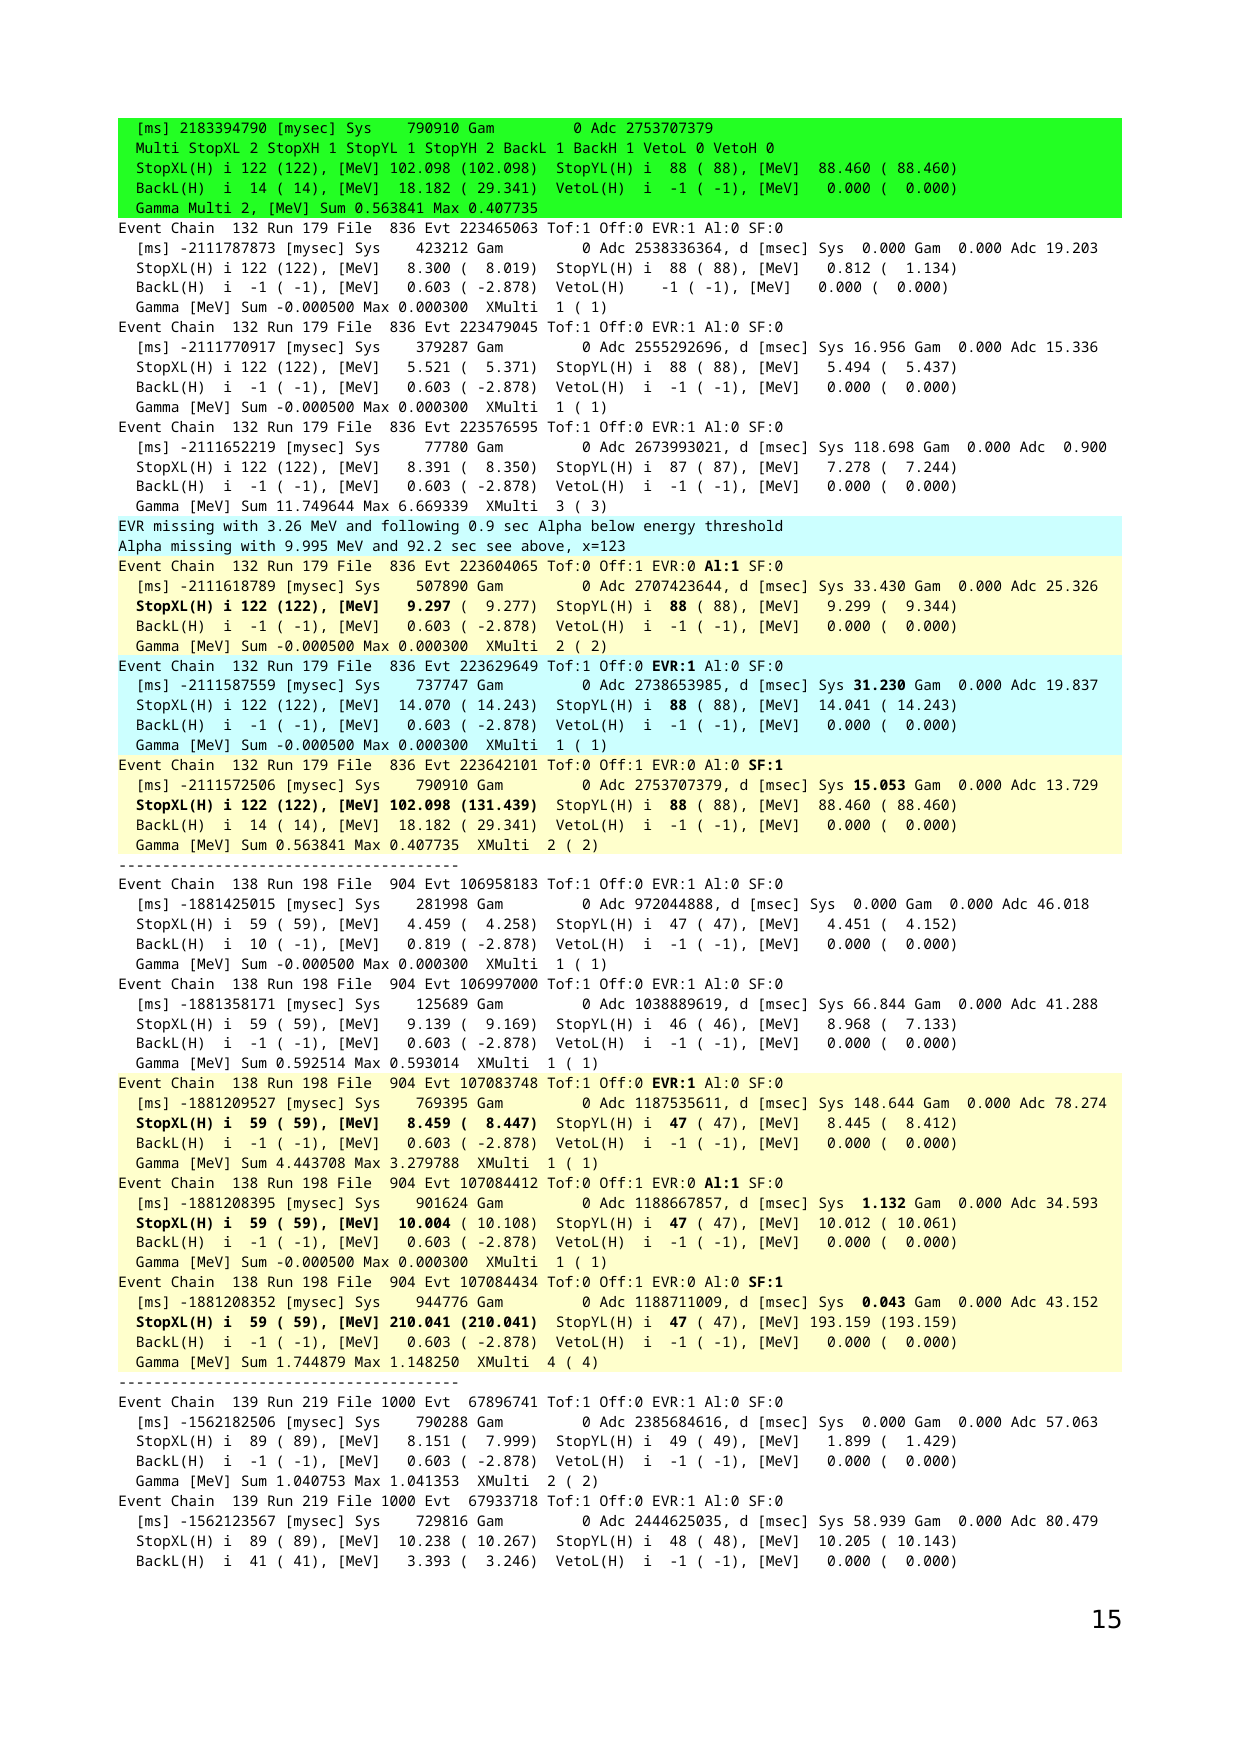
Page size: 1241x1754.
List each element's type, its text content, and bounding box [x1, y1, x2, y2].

text Event Chain 138 Run 198 File 904 Evt 107084412 Tof:0 Off:1 EVR:0 Al:1 SF:0 [118, 1173, 1122, 1192]
text Alpha missing with 9.995 MeV and 92.2 sec see above, x=123 [118, 536, 1122, 556]
text Event Chain 132 Run 179 File 836 Evt 223479045 Tof:1 Off:0 EVR:1 Al:0 SF:0 [118, 317, 1122, 337]
text Gamma [MeV] Sum 0.592514 Max 0.593014 XMulti 1 ( 1) [118, 1053, 1122, 1073]
text StopXL(H) i 122 (122), [MeV] 8.391 ( 8.350) StopYL(H) i 87 ( 87), [MeV] 7.278 ( 7.244) [118, 456, 1122, 476]
text StopXL(H) i 122 (122), [MeV] 14.070 ( 14.243) StopYL(H) i 88 ( 88), [MeV] 14.041 ( 14.243) [118, 695, 1122, 715]
text Event Chain 132 Run 179 File 836 Evt 223465063 Tof:1 Off:0 EVR:1 Al:0 SF:0 [118, 218, 1122, 237]
text Gamma [MeV] Sum -0.000500 Max 0.000300 XMulti 2 ( 2) [118, 635, 1122, 655]
text [ms] -2111572506 [mysec] Sys 790910 Gam 0 Adc 2753707379, d [msec] Sys 15.053 Gam 0.000 Adc 13.729 [118, 775, 1122, 794]
text StopXL(H) i 59 ( 59), [MeV] 210.041 (210.041) StopYL(H) i 47 ( 47), [MeV] 193.159 (193.159) [118, 1312, 1122, 1332]
text [ms] -1562182506 [mysec] Sys 790288 Gam 0 Adc 2385684616, d [msec] Sys 0.000 Gam 0.000 Adc 57.063 [118, 1411, 1122, 1431]
text StopXL(H) i 59 ( 59), [MeV] 8.459 ( 8.447) StopYL(H) i 47 ( 47), [MeV] 8.445 ( 8.412) [118, 1113, 1122, 1133]
text --------------------------------------- [118, 1372, 1122, 1391]
text [ms] -1562123567 [mysec] Sys 729816 Gam 0 Adc 2444625035, d [msec] Sys 58.939 Gam 0.000 Adc 80.479 [118, 1511, 1122, 1531]
text Event Chain 138 Run 198 File 904 Evt 107083748 Tof:1 Off:0 EVR:1 Al:0 SF:0 [118, 1073, 1122, 1093]
text [ms] -1881425015 [mysec] Sys 281998 Gam 0 Adc 972044888, d [msec] Sys 0.000 Gam 0.000 Adc 46.018 [118, 894, 1122, 914]
text BackL(H) i -1 ( -1), [MeV] 0.603 ( -2.878) VetoL(H) i -1 ( -1), [MeV] 0.000 ( 0.000) [118, 377, 1122, 397]
text Gamma [MeV] Sum 4.443708 Max 3.279788 XMulti 1 ( 1) [118, 1153, 1122, 1173]
text [ms] -2111652219 [mysec] Sys 77780 Gam 0 Adc 2673993021, d [msec] Sys 118.698 Gam 0.000 Adc 0.900 [118, 436, 1122, 456]
text EVR missing with 3.26 MeV and following 0.9 sec Alpha below energy threshold [118, 516, 1122, 536]
text Event Chain 139 Run 219 File 1000 Evt 67933718 Tof:1 Off:0 EVR:1 Al:0 SF:0 [118, 1491, 1122, 1511]
text BackL(H) i -1 ( -1), [MeV] 0.603 ( -2.878) VetoL(H) i -1 ( -1), [MeV] 0.000 ( 0.000) [118, 1033, 1122, 1053]
text --------------------------------------- [118, 854, 1122, 874]
text Gamma Multi 2, [MeV] Sum 0.563841 Max 0.407735 [118, 198, 1122, 218]
text [ms] -2111770917 [mysec] Sys 379287 Gam 0 Adc 2555292696, d [msec] Sys 16.956 Gam 0.000 Adc 15.336 [118, 337, 1122, 357]
text BackL(H) i -1 ( -1), [MeV] 0.603 ( -2.878) VetoL(H) i -1 ( -1), [MeV] 0.000 ( 0.000) [118, 616, 1122, 635]
text Event Chain 138 Run 198 File 904 Evt 106958183 Tof:1 Off:0 EVR:1 Al:0 SF:0 [118, 874, 1122, 894]
text [ms] -1881208352 [mysec] Sys 944776 Gam 0 Adc 1188711009, d [msec] Sys 0.043 Gam 0.000 Adc 43.152 [118, 1292, 1122, 1312]
text [ms] -2111618789 [mysec] Sys 507890 Gam 0 Adc 2707423644, d [msec] Sys 33.430 Gam 0.000 Adc 25.326 [118, 576, 1122, 596]
text BackL(H) i -1 ( -1), [MeV] 0.603 ( -2.878) VetoL(H) -1 ( -1), [MeV] 0.000 ( 0.000) [118, 277, 1122, 297]
text Event Chain 132 Run 179 File 836 Evt 223604065 Tof:0 Off:1 EVR:0 Al:1 SF:0 [118, 556, 1122, 576]
text BackL(H) i 10 ( -1), [MeV] 0.819 ( -2.878) VetoL(H) i -1 ( -1), [MeV] 0.000 ( 0.000) [118, 934, 1122, 954]
text Gamma [MeV] Sum 0.563841 Max 0.407735 XMulti 2 ( 2) [118, 834, 1122, 854]
text [ms] -2111587559 [mysec] Sys 737747 Gam 0 Adc 2738653985, d [msec] Sys 31.230 Gam 0.000 Adc 19.837 [118, 675, 1122, 695]
text Gamma [MeV] Sum 1.040753 Max 1.041353 XMulti 2 ( 2) [118, 1471, 1122, 1491]
text Event Chain 132 Run 179 File 836 Evt 223629649 Tof:1 Off:0 EVR:1 Al:0 SF:0 [118, 655, 1122, 675]
text [ms] -1881358171 [mysec] Sys 125689 Gam 0 Adc 1038889619, d [msec] Sys 66.844 Gam 0.000 Adc 41.288 [118, 993, 1122, 1013]
text [ms] -1881209527 [mysec] Sys 769395 Gam 0 Adc 1187535611, d [msec] Sys 148.644 Gam 0.000 Adc 78.274 [118, 1093, 1122, 1113]
text BackL(H) i -1 ( -1), [MeV] 0.603 ( -2.878) VetoL(H) i -1 ( -1), [MeV] 0.000 ( 0.000) [118, 715, 1122, 735]
text StopXL(H) i 122 (122), [MeV] 102.098 (102.098) StopYL(H) i 88 ( 88), [MeV] 88.460 ( 88.460) [118, 158, 1122, 178]
text StopXL(H) i 59 ( 59), [MeV] 10.004 ( 10.108) StopYL(H) i 47 ( 47), [MeV] 10.012 ( 10.061) [118, 1212, 1122, 1232]
text StopXL(H) i 59 ( 59), [MeV] 9.139 ( 9.169) StopYL(H) i 46 ( 46), [MeV] 8.968 ( 7.133) [118, 1013, 1122, 1033]
text BackL(H) i -1 ( -1), [MeV] 0.603 ( -2.878) VetoL(H) i -1 ( -1), [MeV] 0.000 ( 0.000) [118, 1232, 1122, 1252]
text Gamma [MeV] Sum -0.000500 Max 0.000300 XMulti 1 ( 1) [118, 297, 1122, 317]
text Multi StopXL 2 StopXH 1 StopYL 1 StopYH 2 BackL 1 BackH 1 VetoL 0 VetoH 0 [118, 138, 1122, 158]
text BackL(H) i -1 ( -1), [MeV] 0.603 ( -2.878) VetoL(H) i -1 ( -1), [MeV] 0.000 ( 0.000) [118, 476, 1122, 496]
text StopXL(H) i 89 ( 89), [MeV] 8.151 ( 7.999) StopYL(H) i 49 ( 49), [MeV] 1.899 ( 1.429) [118, 1431, 1122, 1451]
text [ms] -2111787873 [mysec] Sys 423212 Gam 0 Adc 2538336364, d [msec] Sys 0.000 Gam 0.000 Adc 19.203 [118, 237, 1122, 257]
text Event Chain 132 Run 179 File 836 Evt 223642101 Tof:0 Off:1 EVR:0 Al:0 SF:1 [118, 755, 1122, 775]
text Event Chain 138 Run 198 File 904 Evt 106997000 Tof:1 Off:0 EVR:1 Al:0 SF:0 [118, 974, 1122, 993]
text StopXL(H) i 122 (122), [MeV] 8.300 ( 8.019) StopYL(H) i 88 ( 88), [MeV] 0.812 ( 1.134) [118, 257, 1122, 277]
text Gamma [MeV] Sum -0.000500 Max 0.000300 XMulti 1 ( 1) [118, 1252, 1122, 1272]
text Gamma [MeV] Sum -0.000500 Max 0.000300 XMulti 1 ( 1) [118, 954, 1122, 974]
text Gamma [MeV] Sum -0.000500 Max 0.000300 XMulti 1 ( 1) [118, 397, 1122, 417]
text StopXL(H) i 122 (122), [MeV] 5.521 ( 5.371) StopYL(H) i 88 ( 88), [MeV] 5.494 ( 5.437) [118, 357, 1122, 377]
text StopXL(H) i 89 ( 89), [MeV] 10.238 ( 10.267) StopYL(H) i 48 ( 48), [MeV] 10.205 ( 10.143) [118, 1531, 1122, 1551]
text BackL(H) i -1 ( -1), [MeV] 0.603 ( -2.878) VetoL(H) i -1 ( -1), [MeV] 0.000 ( 0.000) [118, 1451, 1122, 1471]
text BackL(H) i 14 ( 14), [MeV] 18.182 ( 29.341) VetoL(H) i -1 ( -1), [MeV] 0.000 ( 0.000) [118, 814, 1122, 834]
text [ms] -1881208395 [mysec] Sys 901624 Gam 0 Adc 1188667857, d [msec] Sys 1.132 Gam 0.000 Adc 34.593 [118, 1192, 1122, 1212]
text BackL(H) i 41 ( 41), [MeV] 3.393 ( 3.246) VetoL(H) i -1 ( -1), [MeV] 0.000 ( 0.000) [118, 1551, 1122, 1571]
text Gamma [MeV] Sum -0.000500 Max 0.000300 XMulti 1 ( 1) [118, 735, 1122, 755]
text StopXL(H) i 59 ( 59), [MeV] 4.459 ( 4.258) StopYL(H) i 47 ( 47), [MeV] 4.451 ( 4.152) [118, 914, 1122, 934]
text BackL(H) i -1 ( -1), [MeV] 0.603 ( -2.878) VetoL(H) i -1 ( -1), [MeV] 0.000 ( 0.000) [118, 1332, 1122, 1352]
text Event Chain 132 Run 179 File 836 Evt 223576595 Tof:1 Off:0 EVR:1 Al:0 SF:0 [118, 417, 1122, 436]
text BackL(H) i 14 ( 14), [MeV] 18.182 ( 29.341) VetoL(H) i -1 ( -1), [MeV] 0.000 ( 0.000) [118, 178, 1122, 198]
text Gamma [MeV] Sum 1.744879 Max 1.148250 XMulti 4 ( 4) [118, 1352, 1122, 1372]
text Gamma [MeV] Sum 11.749644 Max 6.669339 XMulti 3 ( 3) [118, 496, 1122, 516]
text StopXL(H) i 122 (122), [MeV] 9.297 ( 9.277) StopYL(H) i 88 ( 88), [MeV] 9.299 ( 9.344) [118, 596, 1122, 616]
text [ms] 2183394790 [mysec] Sys 790910 Gam 0 Adc 2753707379 [118, 118, 1122, 138]
text StopXL(H) i 122 (122), [MeV] 102.098 (131.439) StopYL(H) i 88 ( 88), [MeV] 88.460 ( 88.460) [118, 794, 1122, 814]
text Event Chain 138 Run 198 File 904 Evt 107084434 Tof:0 Off:1 EVR:0 Al:0 SF:1 [118, 1272, 1122, 1292]
text BackL(H) i -1 ( -1), [MeV] 0.603 ( -2.878) VetoL(H) i -1 ( -1), [MeV] 0.000 ( 0.000) [118, 1133, 1122, 1153]
text Event Chain 139 Run 219 File 1000 Evt 67896741 Tof:1 Off:0 EVR:1 Al:0 SF:0 [118, 1391, 1122, 1411]
